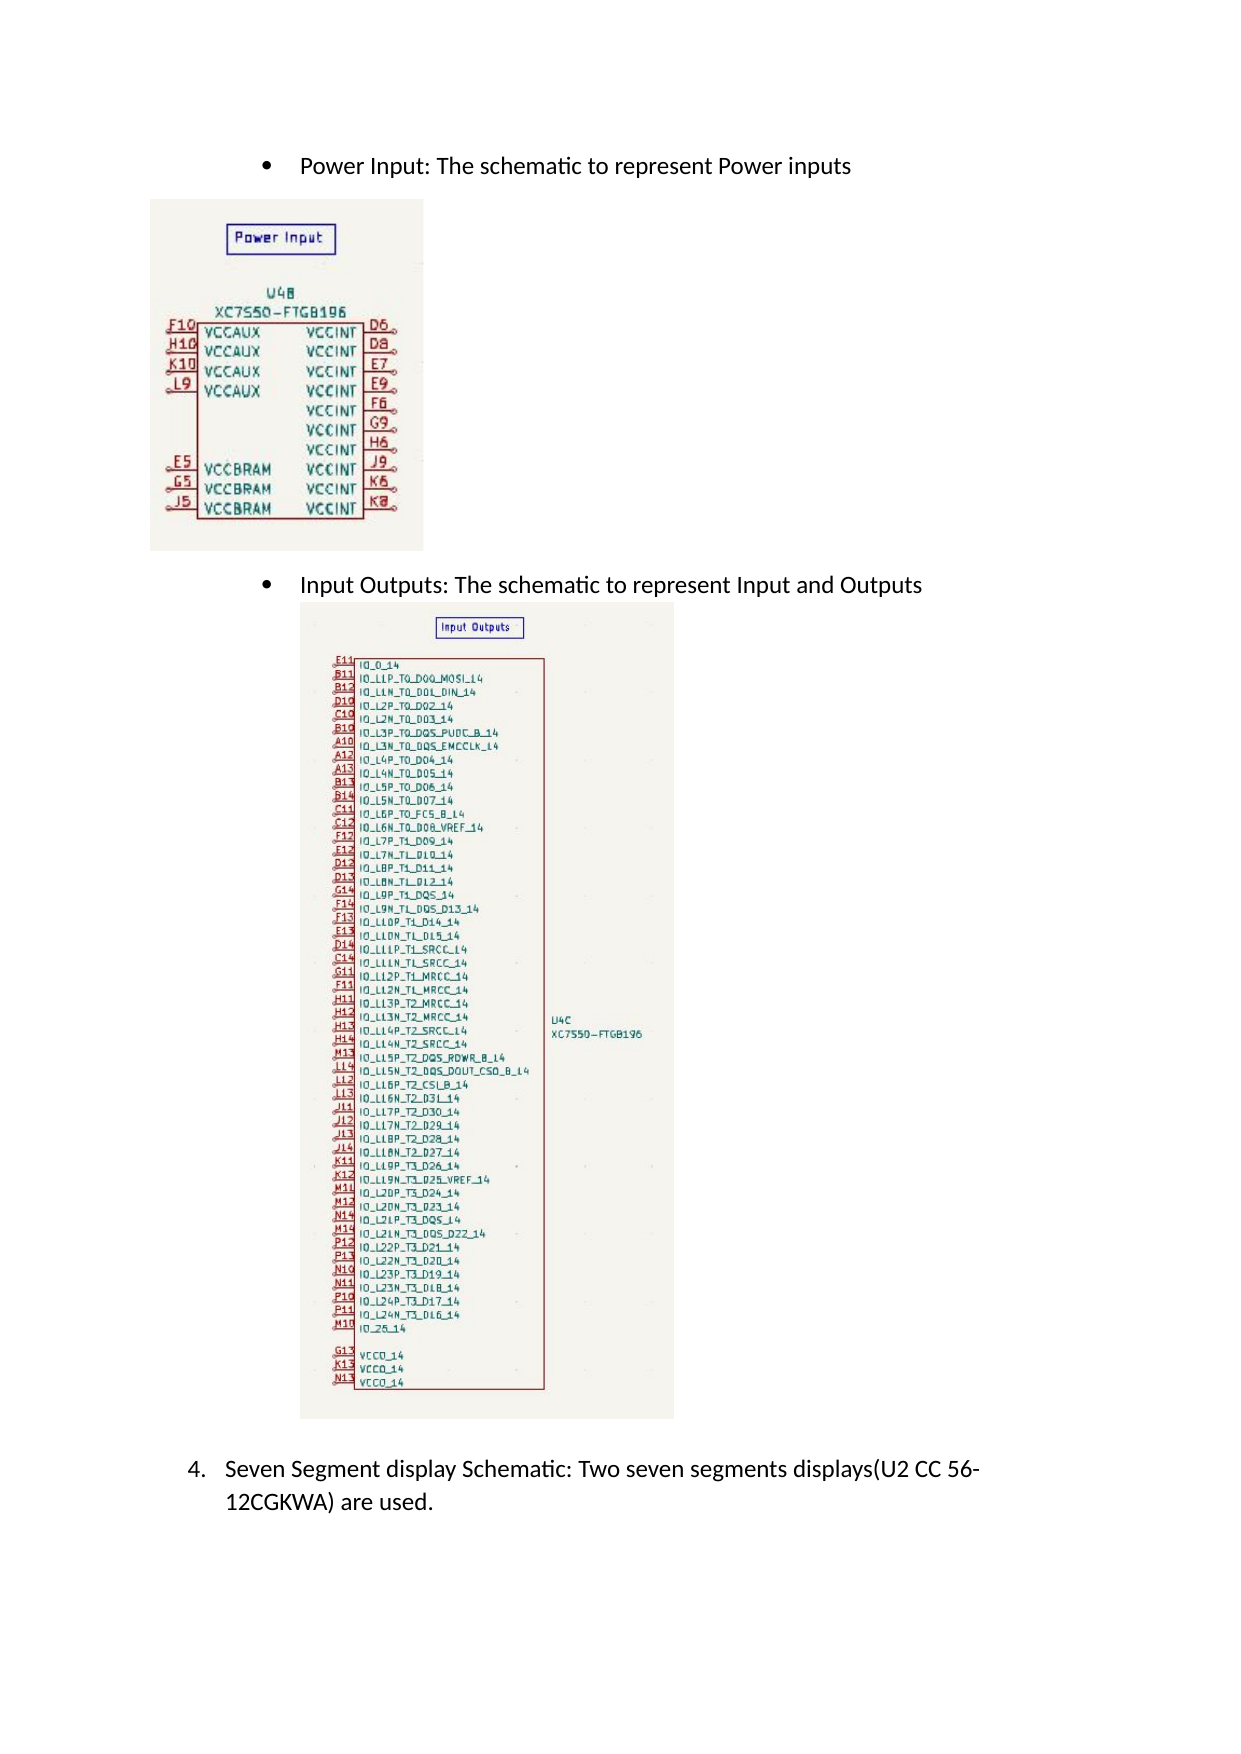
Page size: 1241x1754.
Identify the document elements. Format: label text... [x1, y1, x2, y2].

list Seven Segment display Schematic: Two seven segments displays(U2 CC 56-12CGKWA) are used. [187, 1453, 1090, 1516]
list Power Input: The schematic to represent Power inputs [262, 150, 1090, 181]
list Input Outputs: The schematic to represent Input and Outputs [262, 569, 1090, 600]
